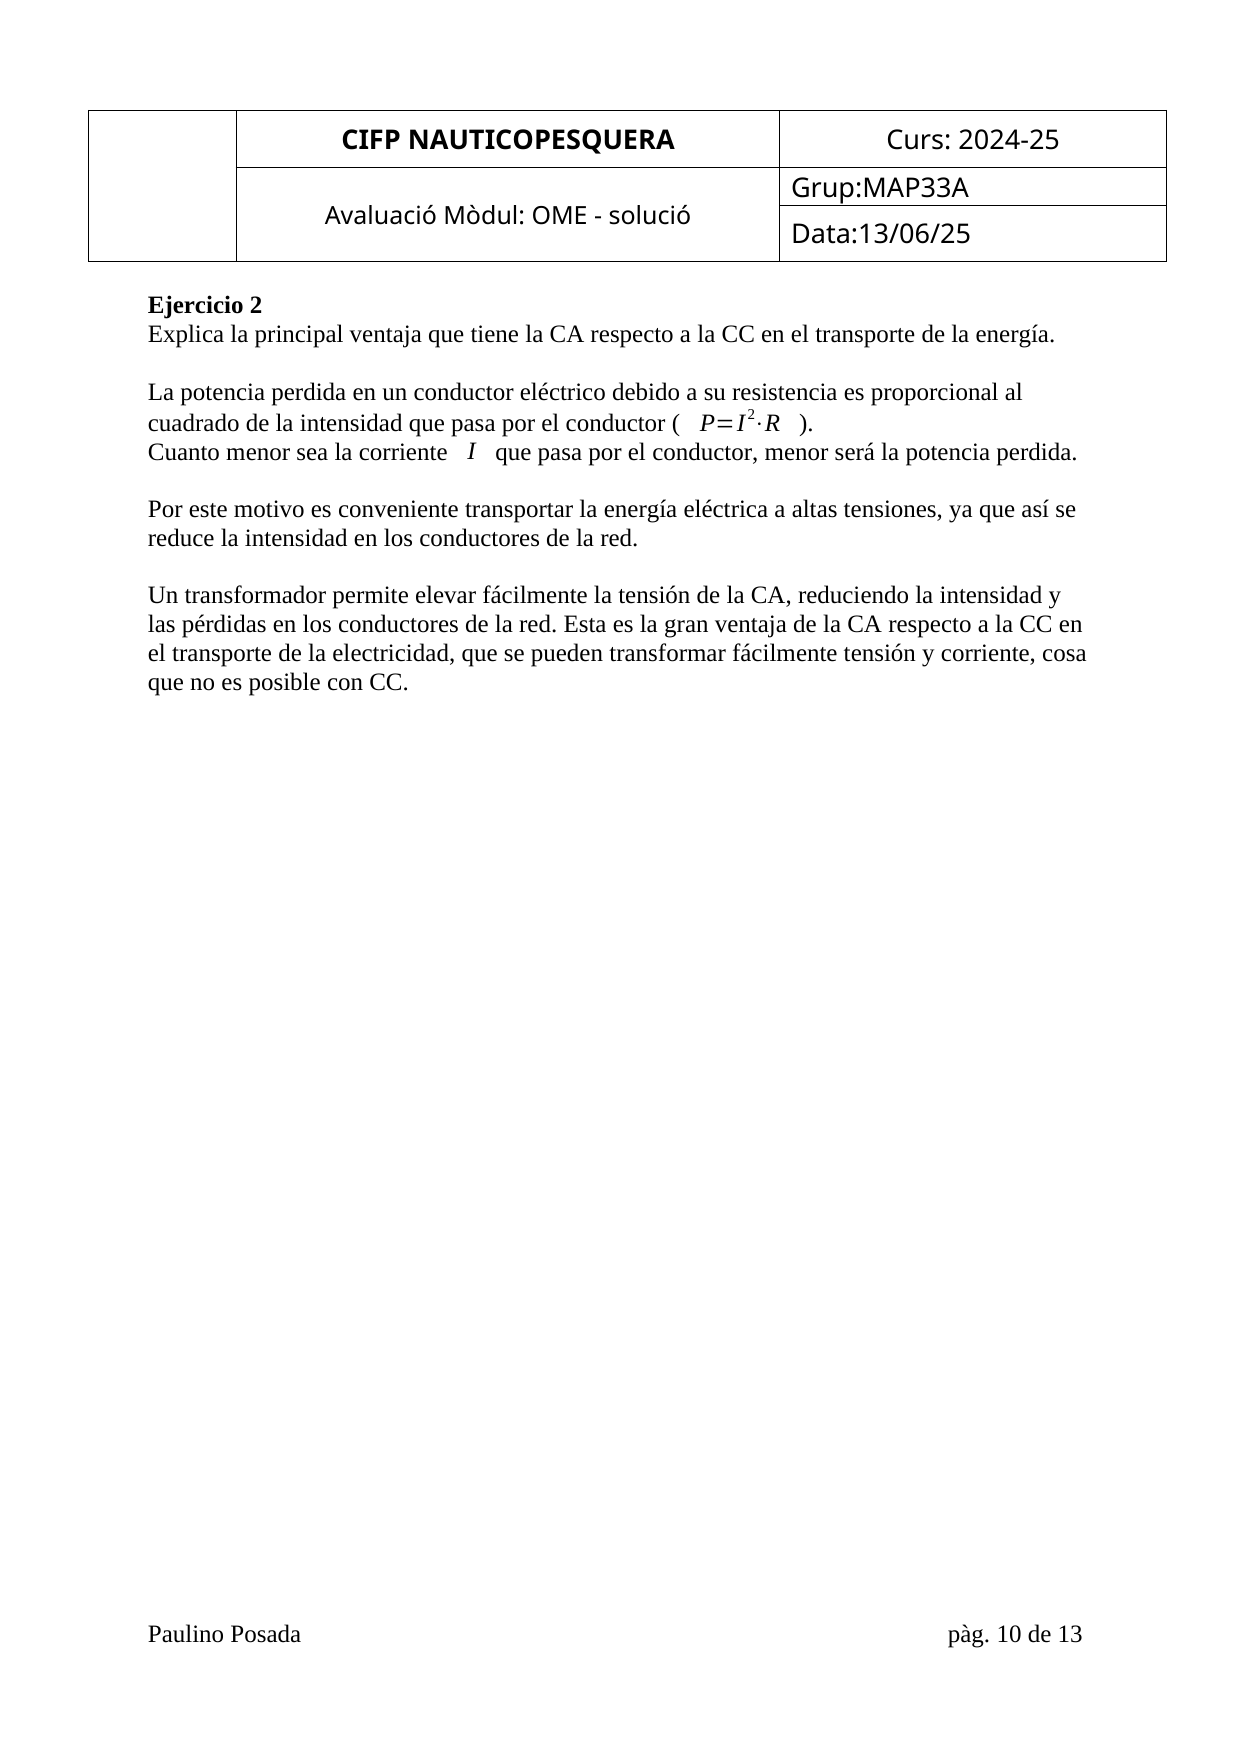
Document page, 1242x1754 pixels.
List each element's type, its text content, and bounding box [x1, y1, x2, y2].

text Ejercicio 2 [148, 290, 1094, 319]
text Cuanto menor sea la corrienteque pasa por el conductor, menor será la potencia perdida. [148, 437, 1094, 465]
text Un transformador permite elevar fácilmente la tensión de la CA, reduciendo la intensidad y las pérdidas en los conductores de la red. Esta es la gran ventaja de la CA respecto a la CC en el transporte de la electricidad, que se pueden transformar fácilmente tensión y corriente, cosa que no es posible con CC. [148, 580, 1094, 695]
text La potencia perdida en un conductor eléctrico debido a su resistencia es proporcional al cuadrado de la intensidad que pasa por el conductor (). [148, 377, 1094, 437]
text Por este motivo es conveniente transportar la energía eléctrica a altas tensiones, ya que así se reduce la intensidad en los conductores de la red. [148, 494, 1094, 552]
text Explica la principal ventaja que tiene la CA respecto a la CC en el transporte de la energía. [148, 319, 1094, 348]
